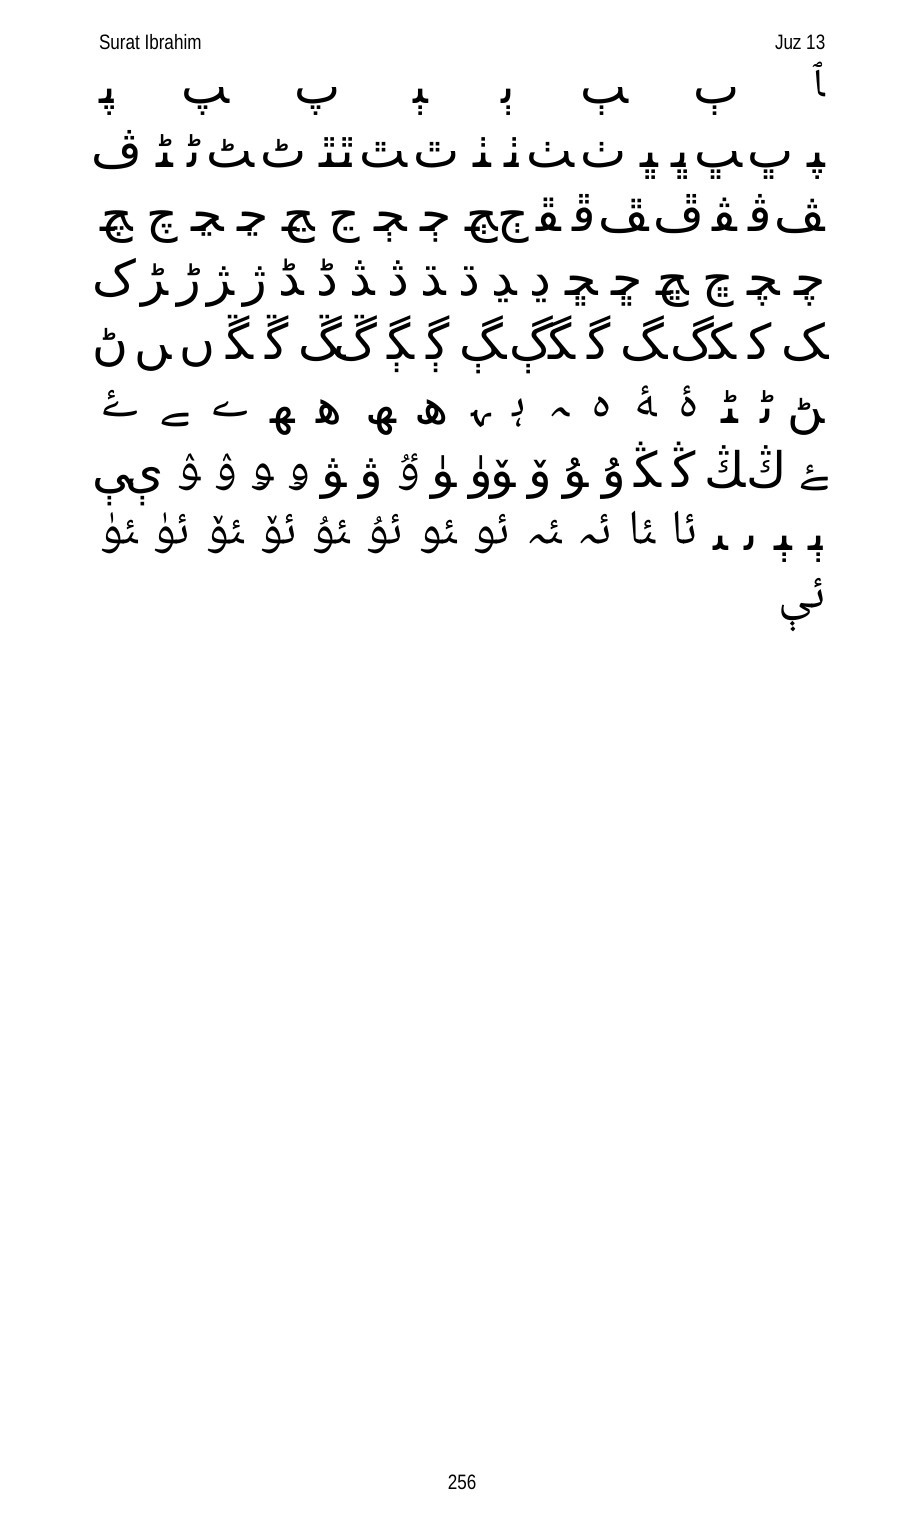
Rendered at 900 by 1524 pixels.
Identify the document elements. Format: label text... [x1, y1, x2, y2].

text ﭙ ﭚ ﭛ ﭜ ﭝ ﭞ ﭟ ﭠ ﭡ ﭢ ﭣ ﭤﭥ ﭦ ﭧ ﭨ ﭩ ﭪ ﭫ ﭬ ﭭ ﭮ ﭯ ﭰ ﭱ ﭲﭳ ﭴ ﭵ ﭶ ﭷ ﭸ ﭹ ﭺ ﭻ ﭼ ﭽ ﭾ ﭿ ﮀ ﮁ ﮂ ﮃ ﮄ ﮅ ﮆ ﮇ ﮈ ﮉ ﮊ ﮋ ﮌ ﮍ ﮎ ﮏ ﮐ ﮑﮒ ﮓ ﮔ ﮕﮖ ﮗ ﮘ ﮙ ﮚﮛ ﮜ ﮝ ﮞ ﮟ ﮠ ﮡ ﮢ ﮣ ﮤ ﮥ ﮦ ﮧ ﮨ ﮩ ﮪ ﮫ ﮬ ﮭ ﮮ ﮯ ﮰ [99, 124, 825, 443]
text ﭑ ﭒ ﭓ ﭔ ﭕ ﭖ ﭗ ﭘ [99, 60, 825, 124]
text ﮱ ﯓ ﯔ ﯕ ﯖ ﯗ ﯘ ﯙ ﯚﯛ ﯜ ﯝ ﯞ ﯟ ﯠ ﯡ ﯢ ﯣ ﯤﯥ ﯦ ﯧ ﯨ ﯩ ﯪ ﯫ ﯬ ﯭ ﯮ ﯯ ﯰ ﯱ ﯲ ﯳ ﯴ ﯵ ﯶ [99, 443, 825, 635]
